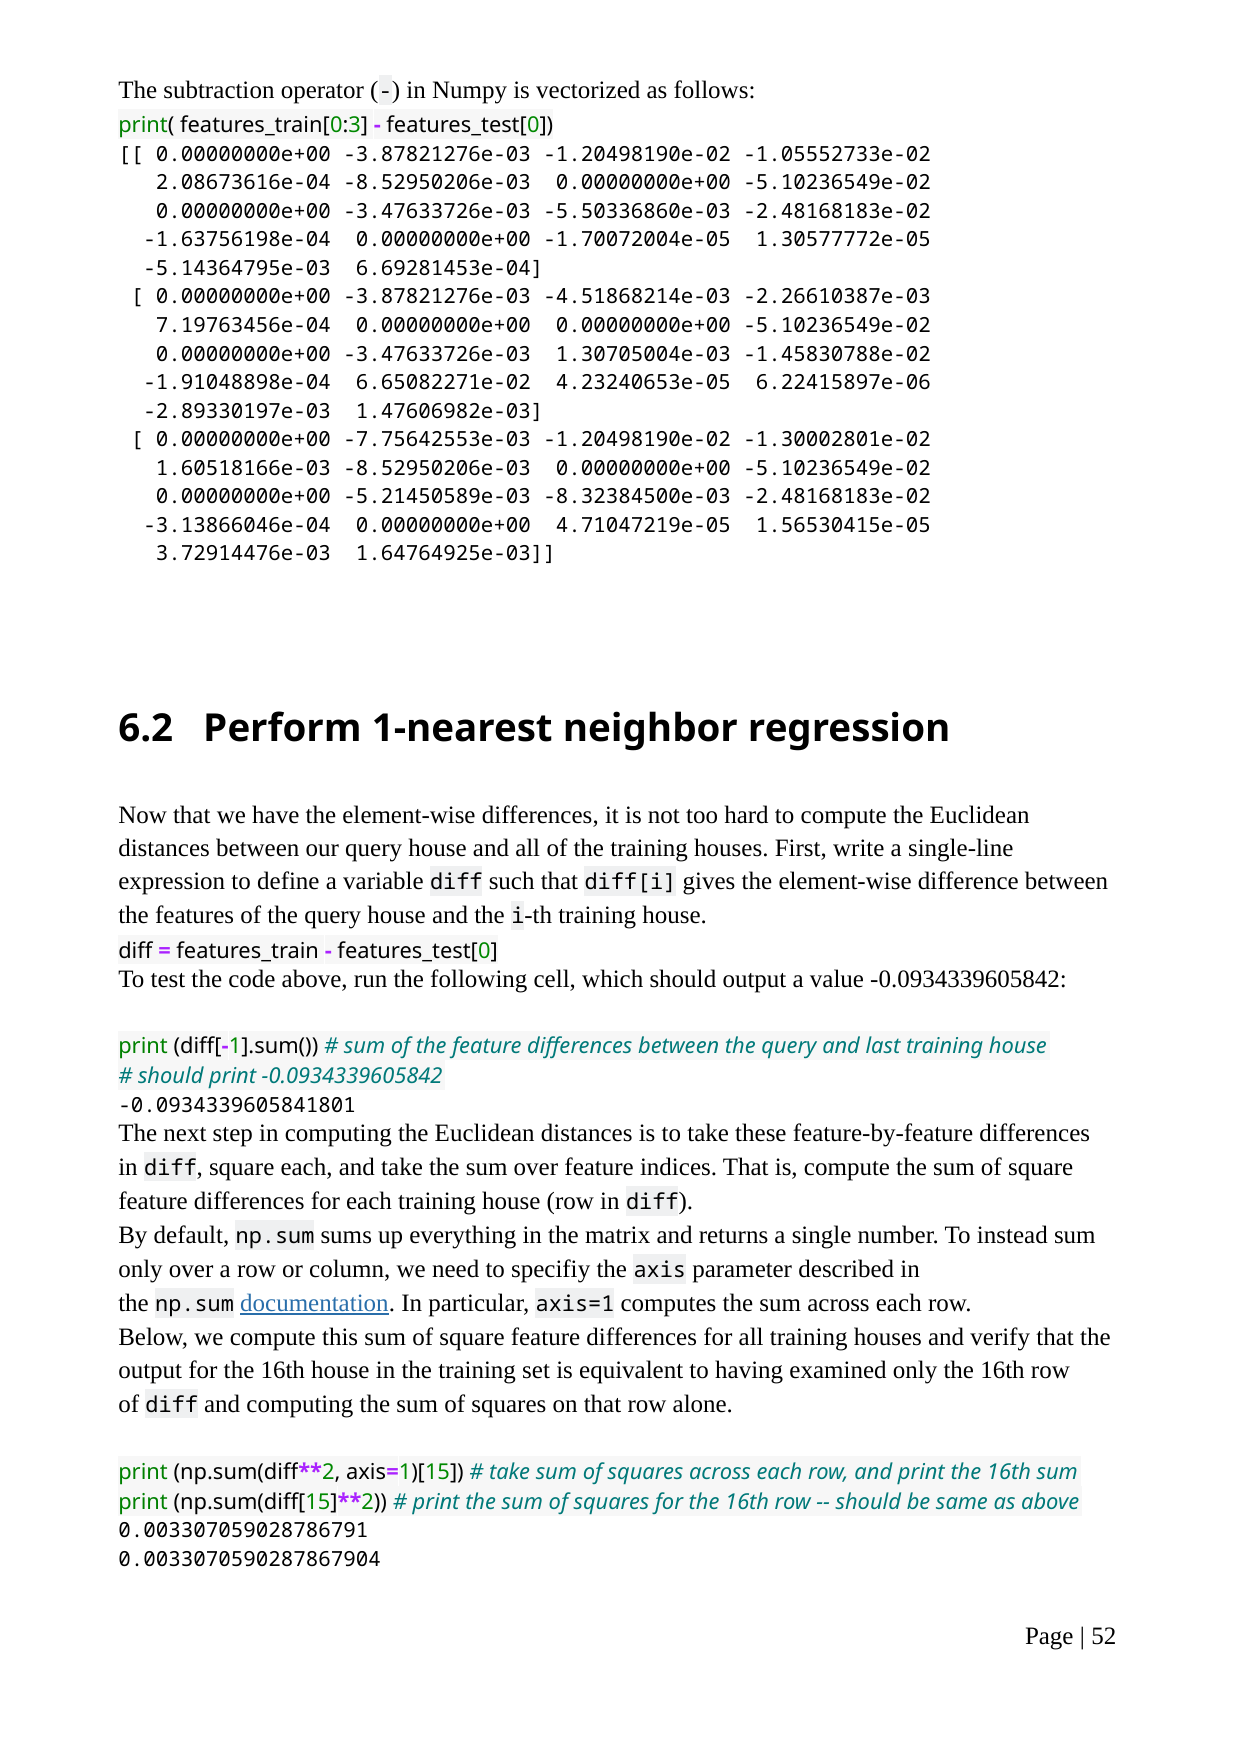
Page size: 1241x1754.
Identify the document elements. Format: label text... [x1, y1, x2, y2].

text [[ 0.00000000e+00 -3.87821276e-03 -1.20498190e-02 -1.05552733e-02 [118, 139, 1122, 167]
text 3.72914476e-03 1.64764925e-03]] [118, 538, 1122, 567]
text [ 0.00000000e+00 -7.75642553e-03 -1.20498190e-02 -1.30002801e-02 [118, 424, 1122, 453]
text -5.14364795e-03 6.69281453e-04] [118, 253, 1122, 282]
text 0.0033070590287867904 [118, 1544, 1122, 1572]
text 1.60518166e-03 -8.52950206e-03 0.00000000e+00 -5.10236549e-02 [118, 453, 1122, 481]
text -1.63756198e-04 0.00000000e+00 -1.70072004e-05 1.30577772e-05 [118, 224, 1122, 253]
text Below, we compute this sum of square feature differences for all training houses and verify that the output for the 16th house in the training set is equivalent to having examined only the 16th row of diff and computing the sum of squares on that row alone. [118, 1322, 1122, 1418]
text diff = features_train - features_test[0] [118, 935, 1122, 964]
text The next step in computing the Euclidean distances is to take these feature-by-feature differences in diff, square each, and take the sum over feature indices. That is, compute the sum of square feature differences for each training house (row in diff). [118, 1118, 1122, 1216]
text -0.0934339605841801 [118, 1090, 1122, 1118]
text The subtraction operator (-) in Numpy is vectorized as follows: [118, 75, 1122, 105]
text By default, np.sum sums up everything in the matrix and returns a single number. To instead sum only over a row or column, we need to specifiy the axis parameter described in the np.sum documentation. In particular, axis=1 computes the sum across each row. [118, 1220, 1122, 1318]
text 0.00000000e+00 -3.47633726e-03 -5.50336860e-03 -2.48168183e-02 [118, 196, 1122, 224]
text Now that we have the element-wise differences, it is not too hard to compute the Euclidean distances between our query house and all of the training houses. First, write a single-line expression to define a variable diff such that diff[i] gives the element-wise difference between the features of the query house and the i-th training house. [118, 800, 1122, 930]
text 0.00000000e+00 -3.47633726e-03 1.30705004e-03 -1.45830788e-02 [118, 339, 1122, 367]
text # should print -0.0934339605842 [118, 1060, 1122, 1090]
text 7.19763456e-04 0.00000000e+00 0.00000000e+00 -5.10236549e-02 [118, 310, 1122, 339]
text -1.91048898e-04 6.65082271e-02 4.23240653e-05 6.22415897e-06 [118, 367, 1122, 396]
text 0.003307059028786791 [118, 1516, 1122, 1544]
text print( features_train[0:3] - features_test[0]) [118, 109, 1122, 139]
text To test the code above, run the following cell, which should output a value -0.0934339605842: [118, 964, 1122, 993]
text -3.13866046e-04 0.00000000e+00 4.71047219e-05 1.56530415e-05 [118, 510, 1122, 538]
text 0.00000000e+00 -5.21450589e-03 -8.32384500e-03 -2.48168183e-02 [118, 481, 1122, 510]
text print (diff[-1].sum()) # sum of the feature differences between the query and last training house [118, 1031, 1122, 1060]
text print (np.sum(diff[15]**2)) # print the sum of squares for the 16th row -- should be same as above [118, 1486, 1122, 1516]
text 2.08673616e-04 -8.52950206e-03 0.00000000e+00 -5.10236549e-02 [118, 167, 1122, 196]
subtitle 6.2 Perform 1-nearest neighbor regression [118, 700, 1122, 753]
text -2.89330197e-03 1.47606982e-03] [118, 396, 1122, 424]
text [ 0.00000000e+00 -3.87821276e-03 -4.51868214e-03 -2.26610387e-03 [118, 282, 1122, 310]
text print (np.sum(diff**2, axis=1)[15]) # take sum of squares across each row, and print the 16th sum [118, 1456, 1122, 1486]
